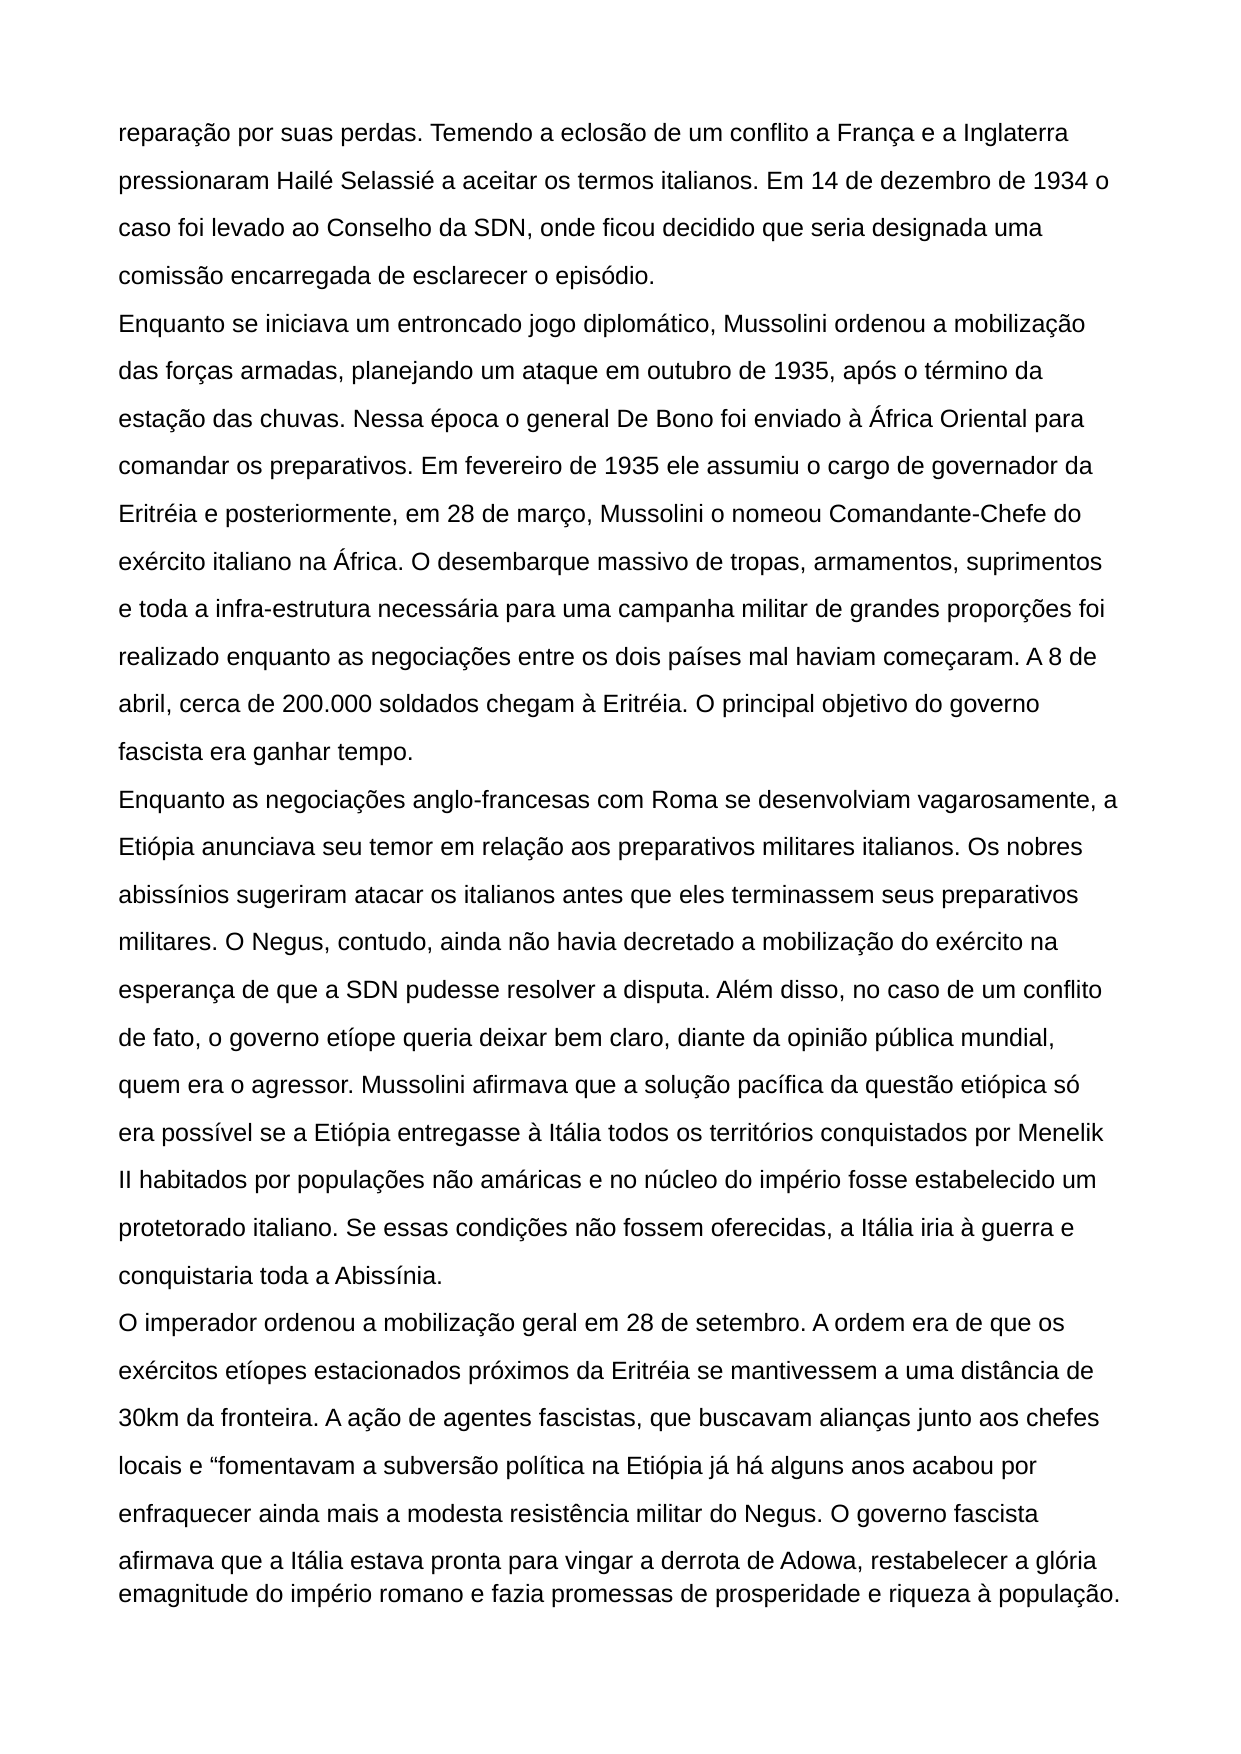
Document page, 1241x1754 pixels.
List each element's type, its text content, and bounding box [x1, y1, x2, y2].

subtitle locais e “fomentavam a subversão política na Etiópia já há alguns anos acabou por [118, 1451, 1122, 1480]
subtitle conquistaria toda a Abissínia. [118, 1261, 1122, 1289]
subtitle Enquanto as negociações anglo-francesas com Roma se desenvolviam vagarosamente, a [118, 784, 1122, 813]
subtitle esperança de que a SDN pudesse resolver a disputa. Além disso, no caso de um conflito [118, 975, 1122, 1004]
subtitle Eritréia e posteriormente, em 28 de março, Mussolini o nomeou Comandante-Chefe do [118, 499, 1122, 528]
subtitle enfraquecer ainda mais a modesta resistência militar do Negus. O governo fascista [118, 1499, 1122, 1527]
subtitle comissão encarregada de esclarecer o episódio. [118, 261, 1122, 290]
subtitle era possível se a Etiópia entregasse à Itália todos os territórios conquistados por Menelik [118, 1118, 1122, 1147]
subtitle 30km da fronteira. A ação de agentes fascistas, que buscavam alianças junto aos chefes [118, 1403, 1122, 1432]
subtitle abissínios sugeriram atacar os italianos antes que eles terminassem seus preparativos [118, 880, 1122, 908]
subtitle Enquanto se iniciava um entroncado jogo diplomático, Mussolini ordenou a mobilização [118, 308, 1122, 337]
subtitle II habitados por populações não amáricas e no núcleo do império fosse estabelecido um [118, 1165, 1122, 1194]
subtitle abril, cerca de 200.000 soldados chegam à Eritréia. O principal objetivo do governo [118, 689, 1122, 718]
subtitle reparação por suas perdas. Temendo a eclosão de um conflito a França e a Inglaterra [118, 118, 1122, 147]
subtitle quem era o agressor. Mussolini afirmava que a solução pacífica da questão etiópica só [118, 1070, 1122, 1099]
subtitle militares. O Negus, contudo, ainda não havia decretado a mobilização do exército na [118, 927, 1122, 956]
subtitle de fato, o governo etíope queria deixar bem claro, diante da opinião pública mundial, [118, 1023, 1122, 1051]
subtitle caso foi levado ao Conselho da SDN, onde ficou decidido que seria designada uma [118, 213, 1122, 242]
subtitle O imperador ordenou a mobilização geral em 28 de setembro. A ordem era de que os [118, 1308, 1122, 1337]
subtitle Etiópia anunciava seu temor em relação aos preparativos militares italianos. Os nobres [118, 832, 1122, 861]
subtitle afirmava que a Itália estava pronta para vingar a derrota de Adowa, restabelecer a glória emagnitude do império romano e fazia promessas de prosperidade e riqueza à população. [118, 1546, 1122, 1608]
subtitle estação das chuvas. Nessa época o general De Bono foi enviado à África Oriental para [118, 404, 1122, 432]
subtitle protetorado italiano. Se essas condições não fossem oferecidas, a Itália iria à guerra e [118, 1213, 1122, 1242]
subtitle fascista era ganhar tempo. [118, 737, 1122, 766]
subtitle das forças armadas, planejando um ataque em outubro de 1935, após o término da [118, 356, 1122, 385]
subtitle exército italiano na África. O desembarque massivo de tropas, armamentos, suprimentos [118, 547, 1122, 575]
subtitle e toda a infra-estrutura necessária para uma campanha militar de grandes proporções foi [118, 594, 1122, 623]
subtitle comandar os preparativos. Em fevereiro de 1935 ele assumiu o cargo de governador da [118, 451, 1122, 480]
subtitle realizado enquanto as negociações entre os dois países mal haviam começaram. A 8 de [118, 642, 1122, 671]
subtitle pressionaram Hailé Selassié a aceitar os termos italianos. Em 14 de dezembro de 1934 o [118, 166, 1122, 194]
subtitle exércitos etíopes estacionados próximos da Eritréia se mantivessem a uma distância de [118, 1356, 1122, 1384]
